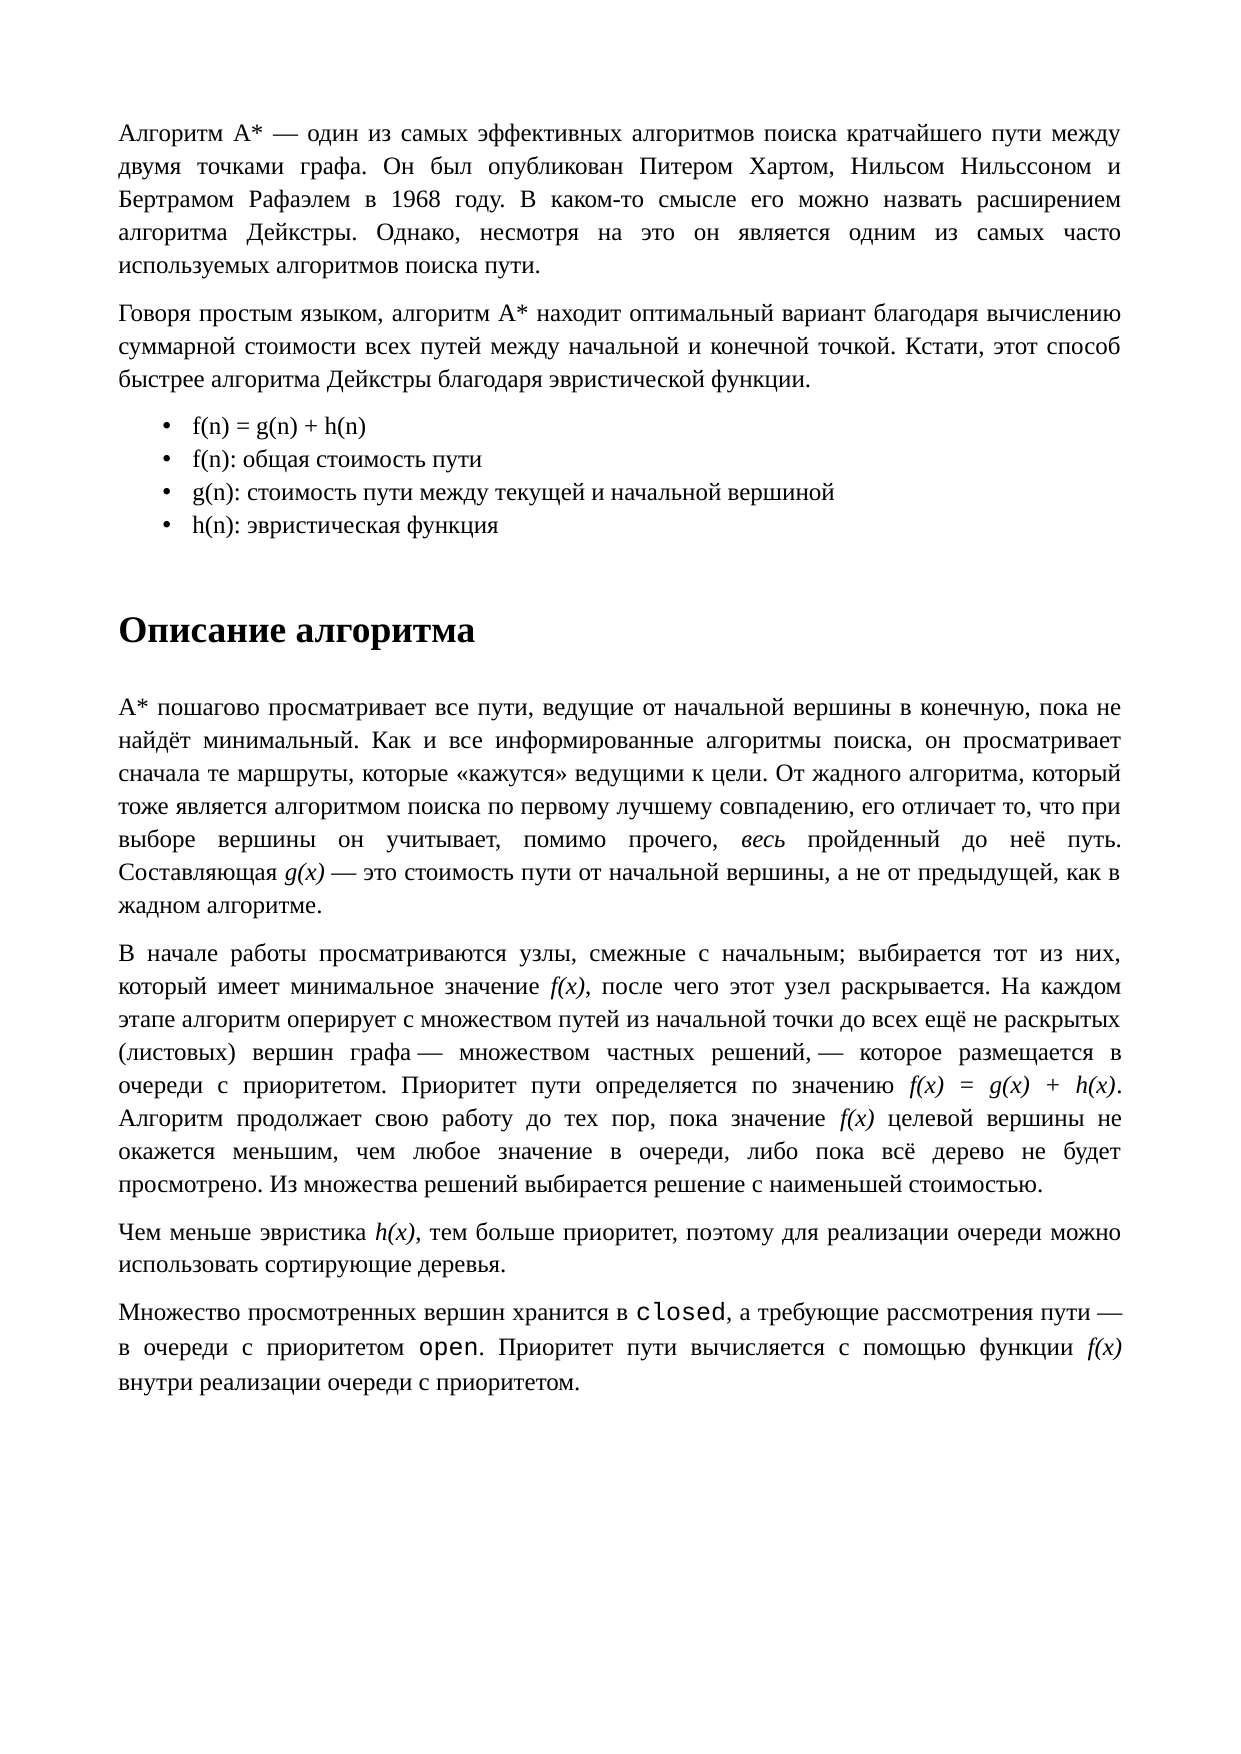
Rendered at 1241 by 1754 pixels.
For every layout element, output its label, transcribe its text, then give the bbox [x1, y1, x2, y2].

list f(n): общая стоимость пути [162, 444, 1122, 473]
text Чем меньше эвристика h(x), тем больше приоритет, поэтому для реализации очереди можно использовать сортирующие деревья. [118, 1217, 1122, 1278]
text A* пошагово просматривает все пути, ведущие от начальной вершины в конечную, пока не найдёт минимальный. Как и все информированные алгоритмы поиска, он просматривает сначала те маршруты, которые «кажутся» ведущими к цели. От жадного алгоритма, который тоже является алгоритмом поиска по первому лучшему совпадению, его отличает то, что при выборе вершины он учитывает, помимо прочего, весь пройденный до неё путь. Составляющая g(x) — это стоимость пути от начальной вершины, а не от предыдущей, как в жадном алгоритме. [118, 692, 1122, 919]
text В начале работы просматриваются узлы, смежные с начальным; выбирается тот из них, который имеет минимальное значение f(x), после чего этот узел раскрывается. На каждом этапе алгоритм оперирует с множеством путей из начальной точки до всех ещё не раскрытых (листовых) вершин графа — множеством частных решений, — которое размещается в очереди с приоритетом. Приоритет пути определяется по значению f(x) = g(x) + h(x). Алгоритм продолжает свою работу до тех пор, пока значение f(x) целевой вершины не окажется меньшим, чем любое значение в очереди, либо пока всё дерево не будет просмотрено. Из множества решений выбирается решение с наименьшей стоимостью. [118, 938, 1122, 1198]
subtitle Описание алгоритма [118, 608, 1122, 651]
list f(n) = g(n) + h(n) [162, 411, 1122, 440]
list g(n): стоимость пути между текущей и начальной вершиной [162, 477, 1122, 506]
text Алгоритм А* — один из самых эффективных алгоритмов поиска кратчайшего пути между двумя точками графа. Он был опубликован Питером Хартом, Нильсом Нильссоном и Бертрамом Рафаэлем в 1968 году. В каком-то смысле его можно назвать расширением алгоритма Дейкстры. Однако, несмотря на это он является одним из самых часто используемых алгоритмов поиска пути. [118, 118, 1122, 279]
text Множество просмотренных вершин хранится в closed, а требующие рассмотрения пути — в очереди с приоритетом open. Приоритет пути вычисляется с помощью функции f(x) внутри реализации очереди с приоритетом. [118, 1297, 1122, 1396]
text Говоря простым языком, алгоритм А* находит оптимальный вариант благодаря вычислению суммарной стоимости всех путей между начальной и конечной точкой. Кстати, этот способ быстрее алгоритма Дейкстры благодаря эвристической функции. [118, 298, 1122, 393]
list h(n): эвристическая функция [162, 511, 1122, 539]
